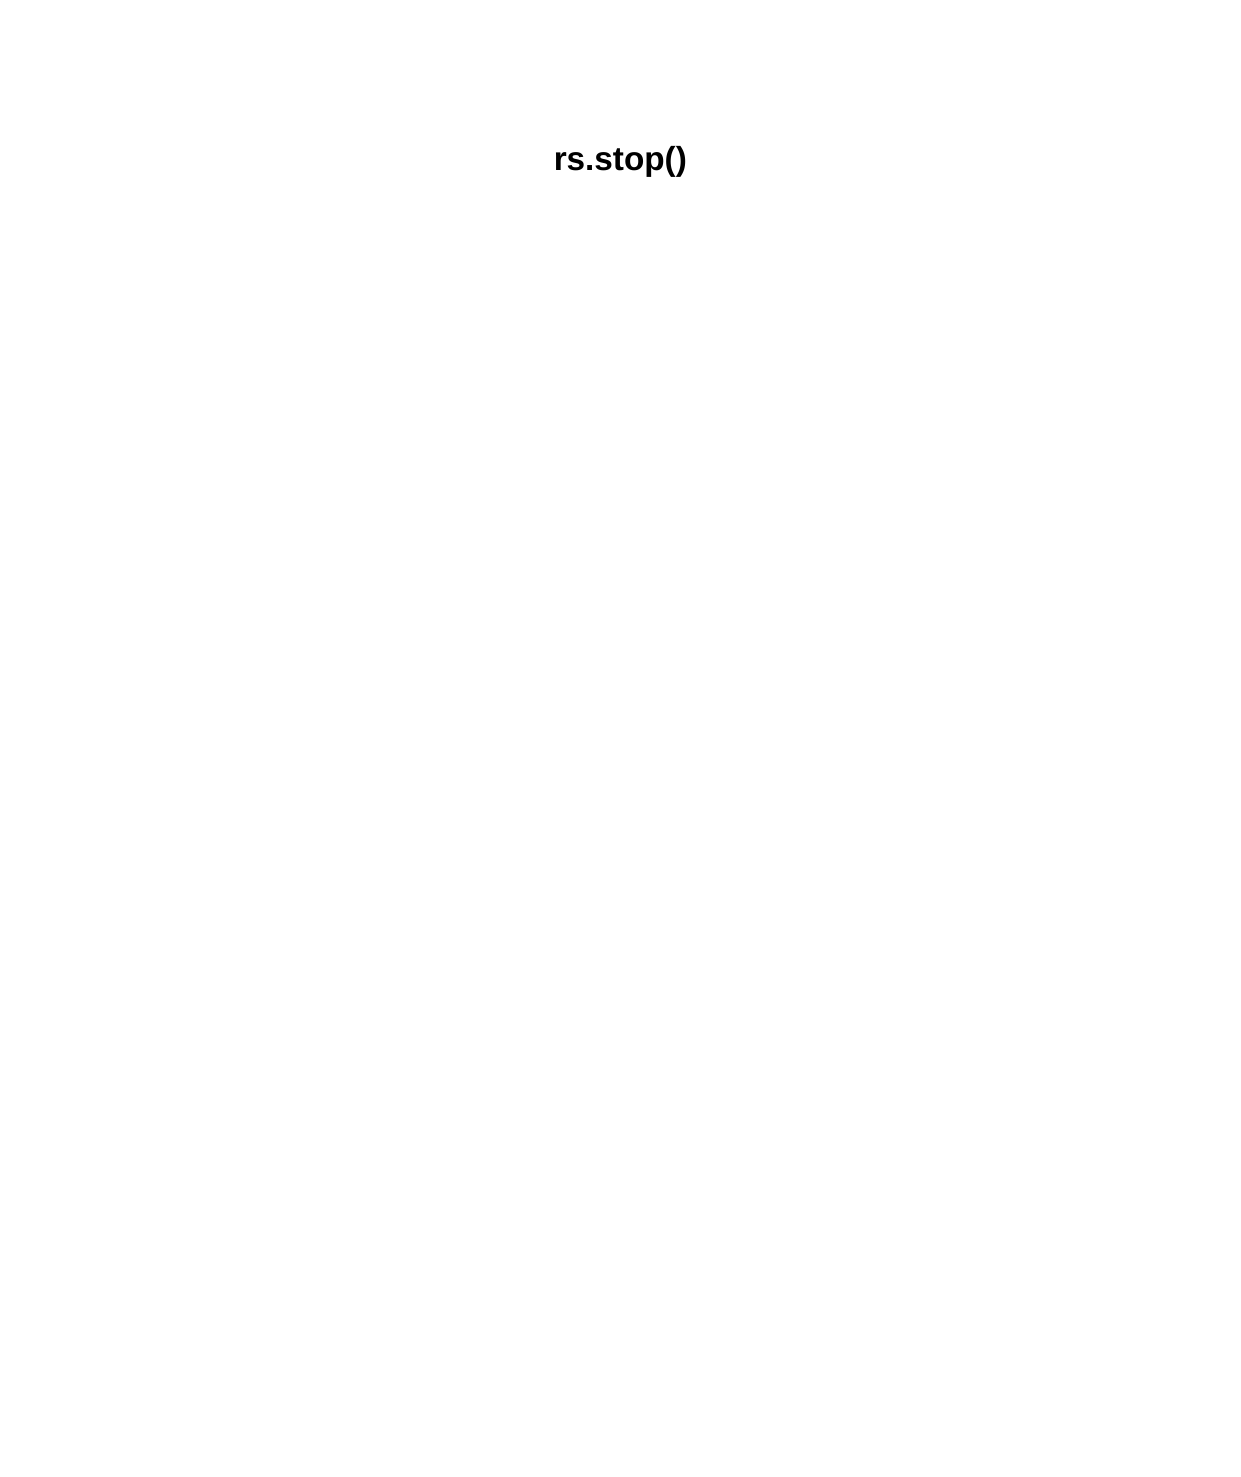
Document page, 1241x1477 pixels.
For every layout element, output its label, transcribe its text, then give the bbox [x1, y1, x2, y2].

subtitle rs.stop() [118, 139, 1122, 177]
